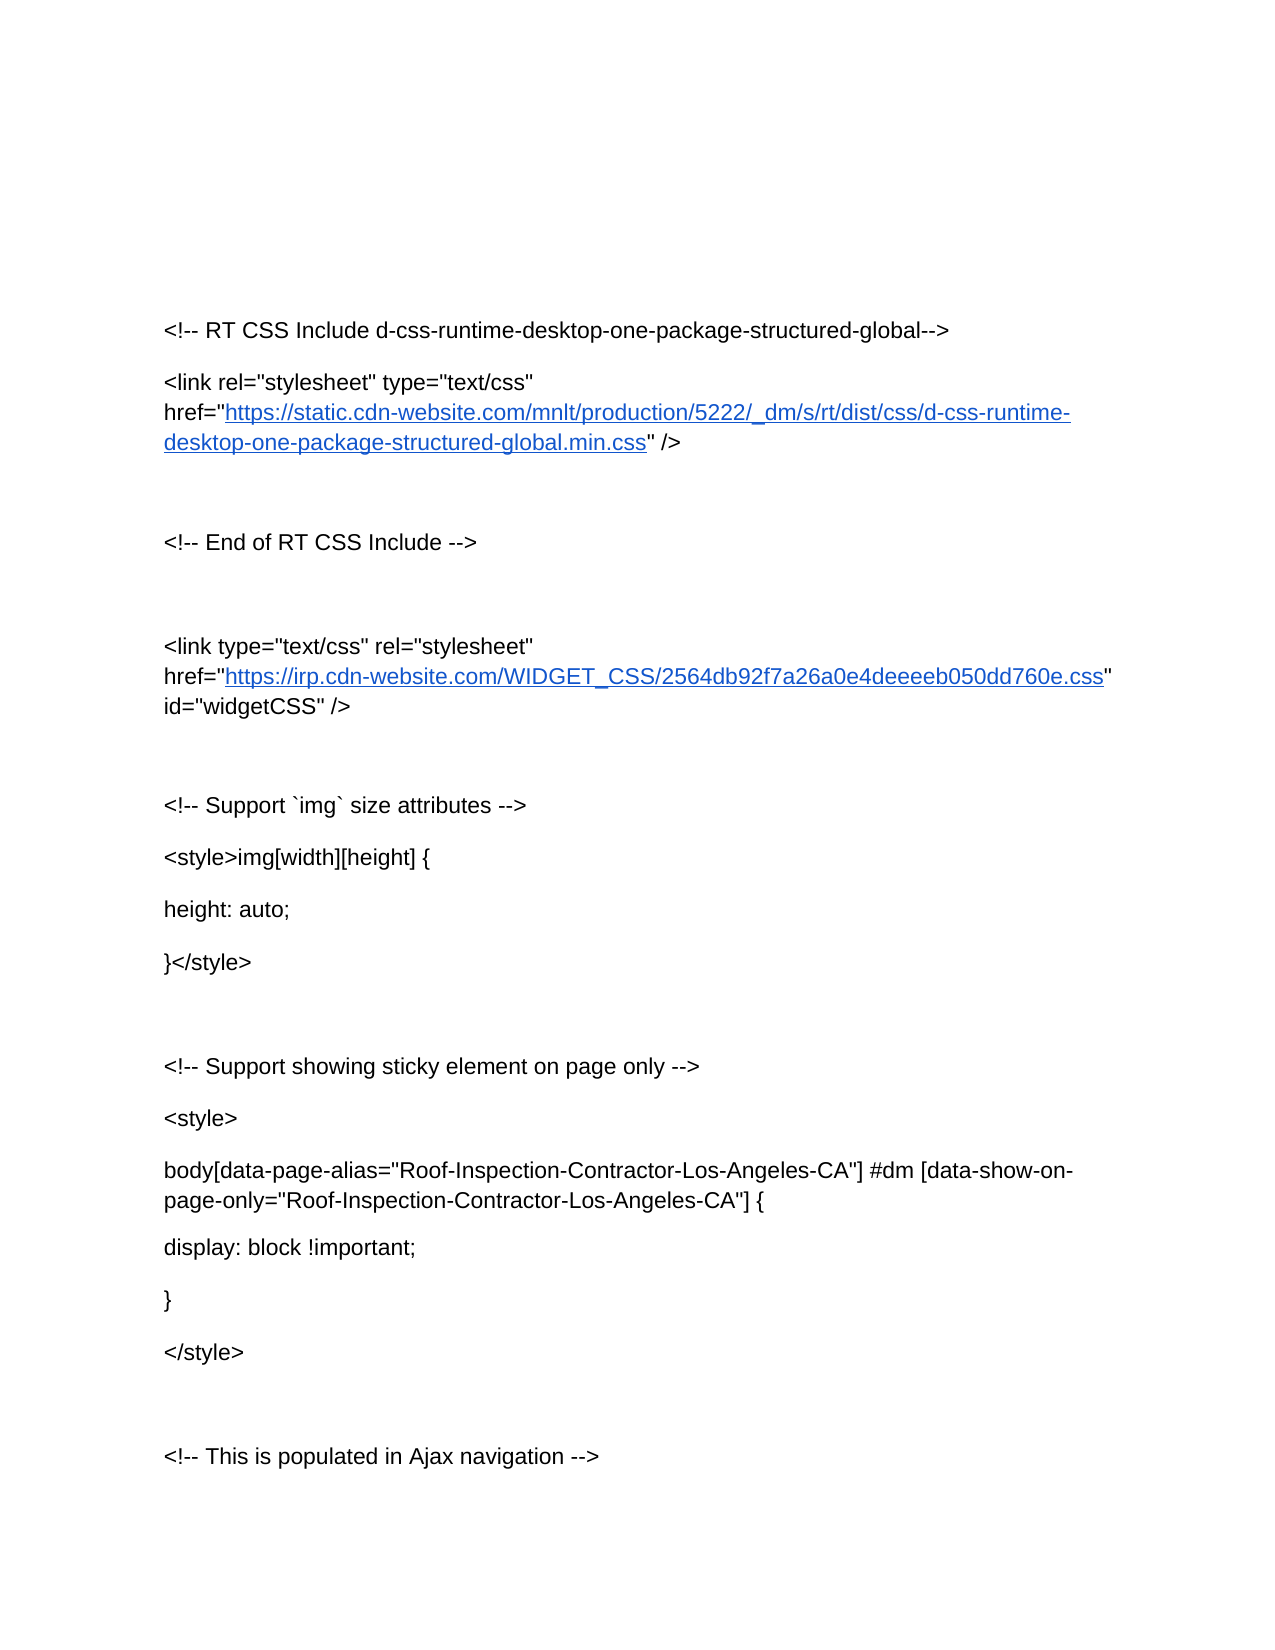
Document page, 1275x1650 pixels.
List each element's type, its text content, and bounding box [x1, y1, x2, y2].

table_cell [153, 150, 1125, 202]
table_cell <style>img[width][height] { [153, 834, 1125, 886]
table_cell <!-- RT CSS Include d-css-runtime-desktop-one-package-structured-global--> [153, 306, 1125, 358]
table_cell [153, 202, 1125, 254]
table_cell [153, 990, 1125, 1042]
table_cell <!-- This is populated in Ajax navigation --> [153, 1432, 1125, 1484]
table_cell <link rel="stylesheet" type="text/css" href="https://static.cdn-website.com/mnlt/production/5222/_dm/s/rt/dist/css/d-css-runtime-desktop-one-package-structured-global.min.css" /> [153, 358, 1125, 466]
table_cell <!-- End of RT CSS Include --> [153, 518, 1125, 570]
table_cell [153, 1380, 1125, 1432]
table_cell body[data-page-alias="Roof-Inspection-Contractor-Los-Angeles-CA"] #dm [data-show-on-page-only="Roof-Inspection-Contractor-Los-Angeles-CA"] { [153, 1146, 1125, 1224]
table_cell display: block !important; [153, 1224, 1125, 1276]
table_cell } [153, 1276, 1125, 1328]
table_cell [153, 570, 1125, 622]
table_cell [153, 466, 1125, 518]
table_cell <style> [153, 1094, 1125, 1146]
table_cell [153, 730, 1125, 782]
table_cell height: auto; [153, 886, 1125, 938]
table_cell <link type="text/css" rel="stylesheet" href="https://irp.cdn-website.com/WIDGET_CSS/2564db92f7a26a0e4deeeeb050dd760e.css" id="widgetCSS" /> [153, 622, 1125, 730]
table_cell <!-- Support `img` size attributes --> [153, 782, 1125, 834]
table_cell <!-- Support showing sticky element on page only --> [153, 1042, 1125, 1094]
table_cell </style> [153, 1328, 1125, 1380]
table_cell }</style> [153, 938, 1125, 990]
table_cell [153, 254, 1125, 306]
